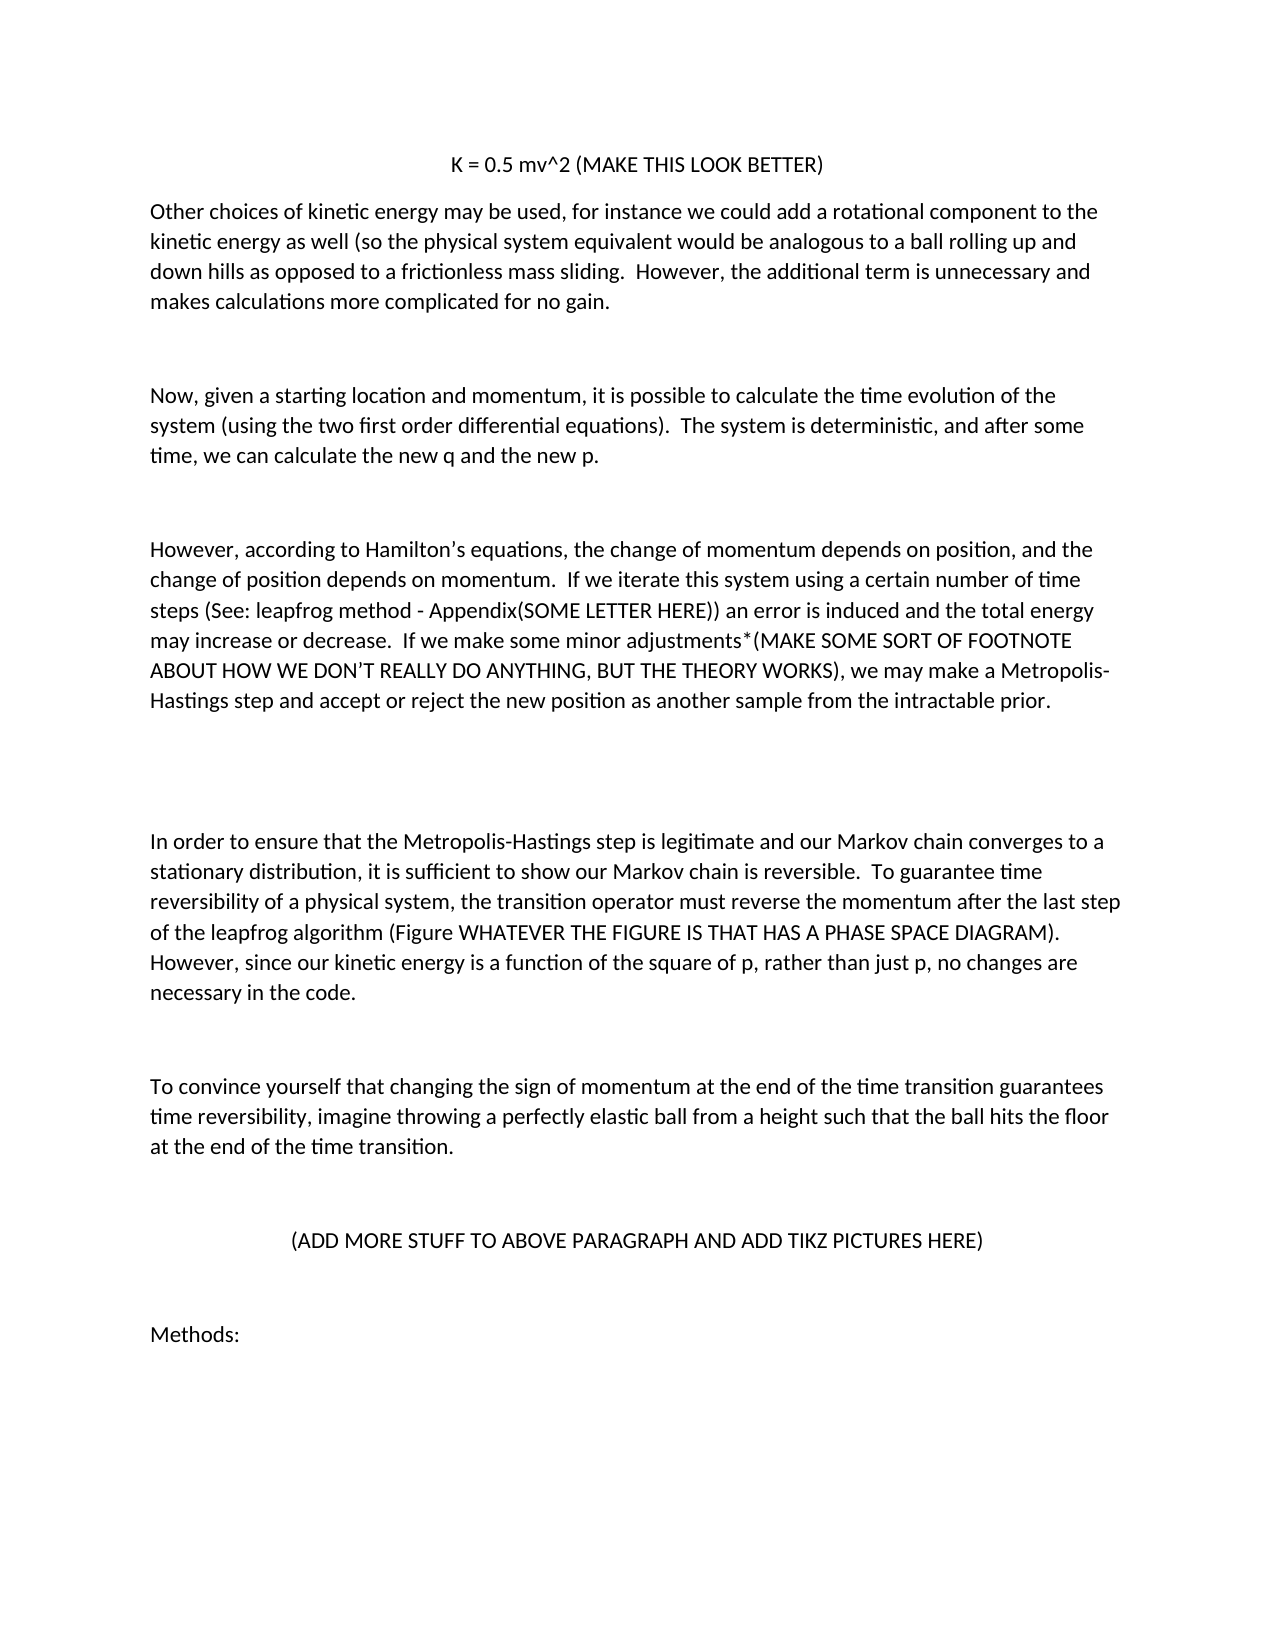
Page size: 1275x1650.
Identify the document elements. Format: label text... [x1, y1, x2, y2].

text In order to ensure that the Metropolis-Hastings step is legitimate and our Markov chain converges to a stationary distribution, it is sufficient to show our Markov chain is reversible. To guarantee time reversibility of a physical system, the transition operator must reverse the momentum after the last step of the leapfrog algorithm (Figure WHATEVER THE FIGURE IS THAT HAS A PHASE SPACE DIAGRAM). However, since our kinetic energy is a function of the square of p, rather than just p, no changes are necessary in the code. [150, 827, 1125, 1006]
text Now, given a starting location and momentum, it is possible to calculate the time evolution of the system (using the two first order differential equations). The system is deterministic, and after some time, we can calculate the new q and the new p. [150, 381, 1125, 470]
text Other choices of kinetic energy may be used, for instance we could add a rotational component to the kinetic energy as well (so the physical system equivalent would be analogous to a ball rolling up and down hills as opposed to a frictionless mass sliding. However, the additional term is unnecessary and makes calculations more complicated for no gain. [150, 197, 1125, 316]
text However, according to Hamilton’s equations, the change of momentum depends on position, and the change of position depends on momentum. If we iterate this system using a certain number of time steps (See: leapfrog method - Appendix(SOME LETTER HERE)) an error is induced and the total energy may increase or decrease. If we make some minor adjustments*(MAKE SOME SORT OF FOOTNOTE ABOUT HOW WE DON’T REALLY DO ANYTHING, BUT THE THEORY WORKS), we may make a Metropolis-Hastings step and accept or reject the new position as another sample from the intractable prior. [150, 535, 1125, 714]
text To convince yourself that changing the sign of momentum at the end of the time transition guarantees time reversibility, imagine throwing a perfectly elastic ball from a height such that the ball hits the floor at the end of the time transition. [150, 1072, 1125, 1160]
text (ADD MORE STUFF TO ABOVE PARAGRAPH AND ADD TIKZ PICTURES HERE) [150, 1226, 1125, 1254]
text Methods: [150, 1320, 1125, 1348]
text K = 0.5 mv^2 (MAKE THIS LOOK BETTER) [150, 150, 1125, 178]
